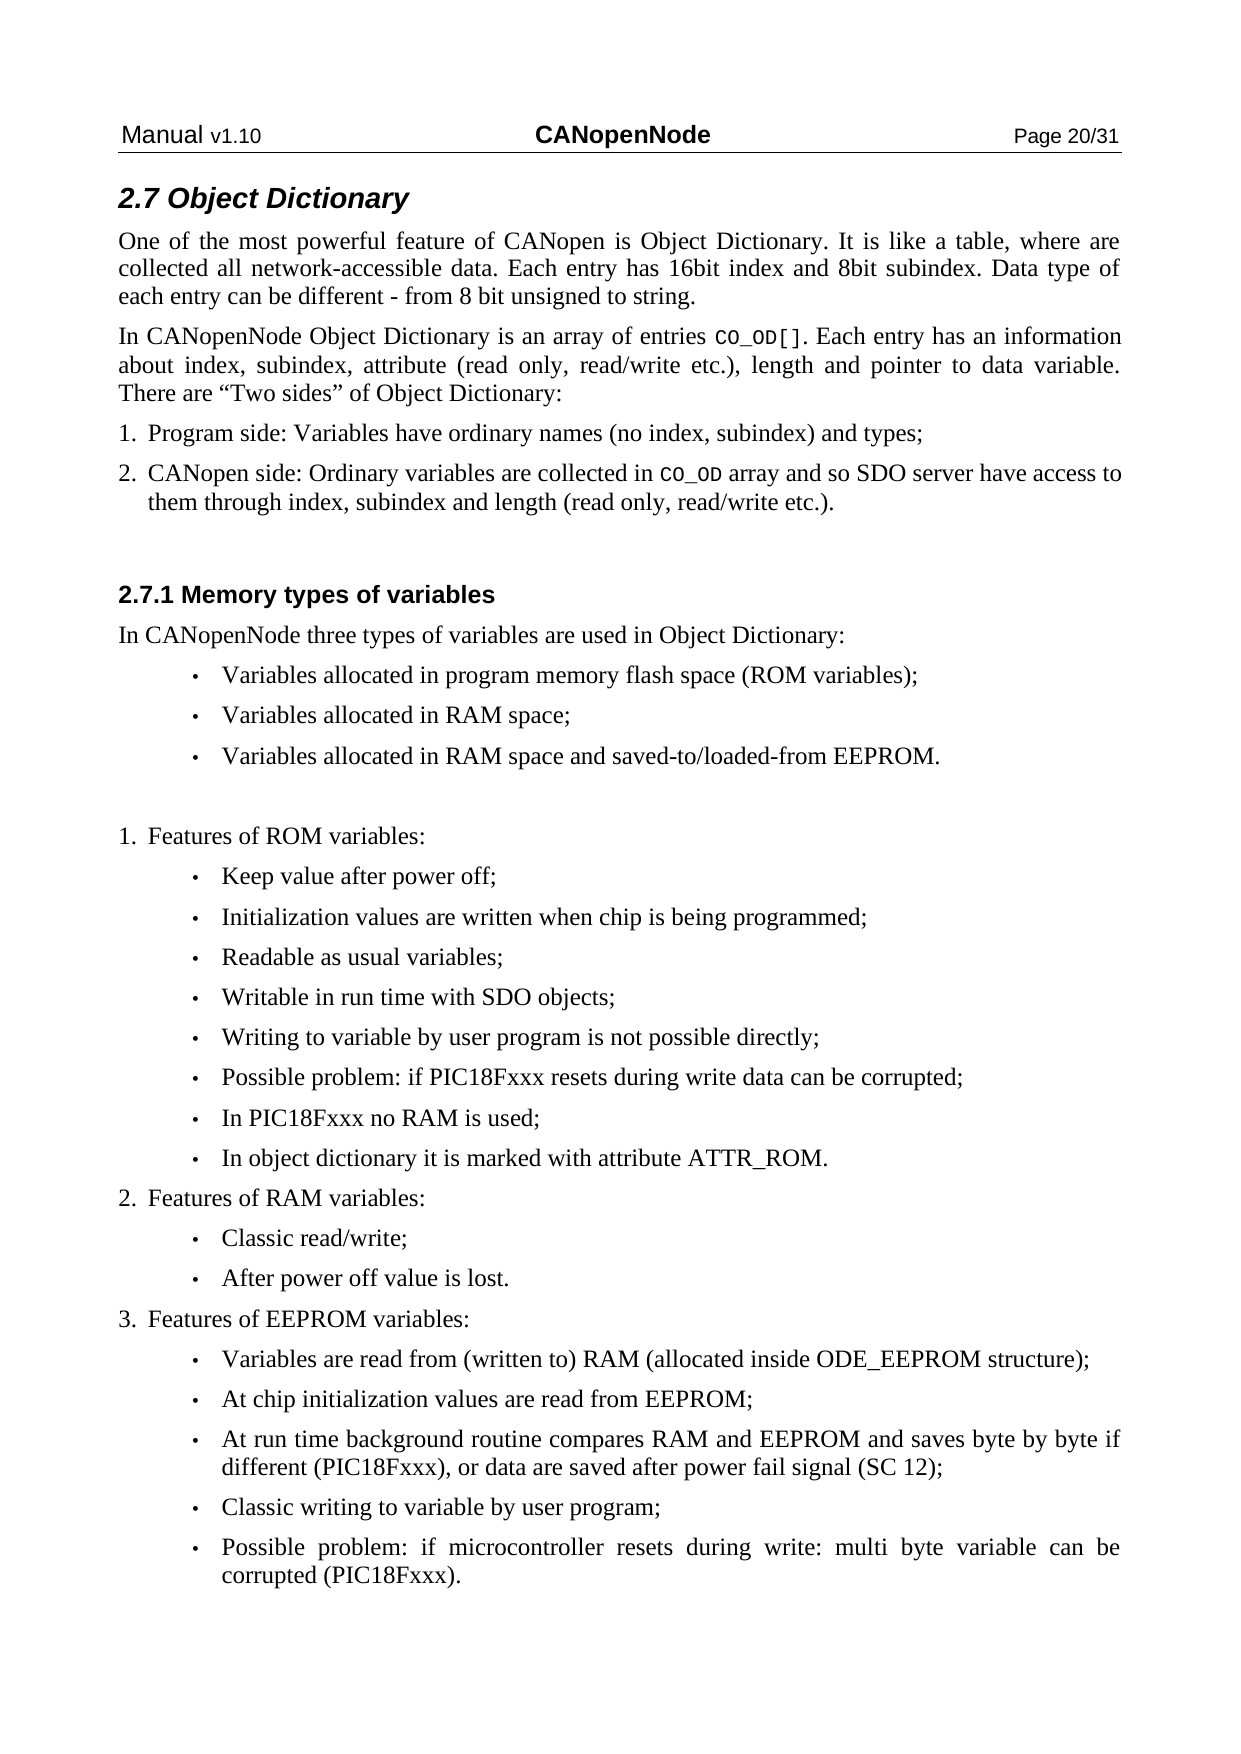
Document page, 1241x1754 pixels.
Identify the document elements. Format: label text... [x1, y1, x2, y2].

list Variables are read from (written to) RAM (allocated inside ODE_EEPROM structure); [192, 1345, 1122, 1373]
subtitle 2.7 Object Dictionary [118, 182, 1122, 214]
list After power off value is lost. [192, 1264, 1122, 1292]
list Possible problem: if PIC18Fxxx resets during write data can be corrupted; [192, 1063, 1122, 1091]
text In CANopenNode Object Dictionary is an array of entries CO_OD[]. Each entry has an information about index, subindex, attribute (read only, read/write etc.), length and pointer to data variable. There are “Two sides” of Object Dictionary: [118, 322, 1122, 406]
list Features of ROM variables: [118, 822, 1122, 850]
list At chip initialization values are read from EEPROM; [192, 1385, 1122, 1413]
list Program side: Variables have ordinary names (no index, subindex) and types; [118, 419, 1122, 447]
list In object dictionary it is marked with attribute ATTR_ROM. [192, 1144, 1122, 1172]
text In CANopenNode three types of variables are used in Object Dictionary: [118, 621, 1122, 649]
list Variables allocated in RAM space; [192, 702, 1122, 729]
list Keep value after power off; [192, 862, 1122, 890]
list Writing to variable by user program is not possible directly; [192, 1023, 1122, 1051]
list Features of EEPROM variables: [118, 1305, 1122, 1332]
list At run time background routine compares RAM and EEPROM and saves byte by byte if different (PIC18Fxxx), or data are saved after power fail signal (SC 12); [192, 1425, 1122, 1481]
text One of the most powerful feature of CANopen is Object Dictionary. It is like a table, where are collected all network-accessible data. Each entry has 16bit index and 8bit subindex. Data type of each entry can be different - from 8 bit unsigned to string. [118, 227, 1122, 310]
list CANopen side: Ordinary variables are collected in CO_OD array and so SDO server have access to them through index, subindex and length (read only, read/write etc.). [118, 459, 1122, 515]
list Features of RAM variables: [118, 1184, 1122, 1212]
list In PIC18Fxxx no RAM is used; [192, 1104, 1122, 1131]
list Readable as usual variables; [192, 943, 1122, 971]
list Variables allocated in RAM space and saved-to/loaded-from EEPROM. [192, 742, 1122, 769]
list Classic read/write; [192, 1224, 1122, 1252]
list Writable in run time with SDO objects; [192, 983, 1122, 1011]
list Possible problem: if microcontroller resets during write: multi byte variable can be corrupted (PIC18Fxxx). [192, 1533, 1122, 1589]
list Variables allocated in program memory flash space (ROM variables); [192, 661, 1122, 689]
list Initialization values are written when chip is being programmed; [192, 903, 1122, 930]
subtitle 2.7.1 Memory types of variables [118, 581, 1122, 609]
list Classic writing to variable by user program; [192, 1493, 1122, 1521]
